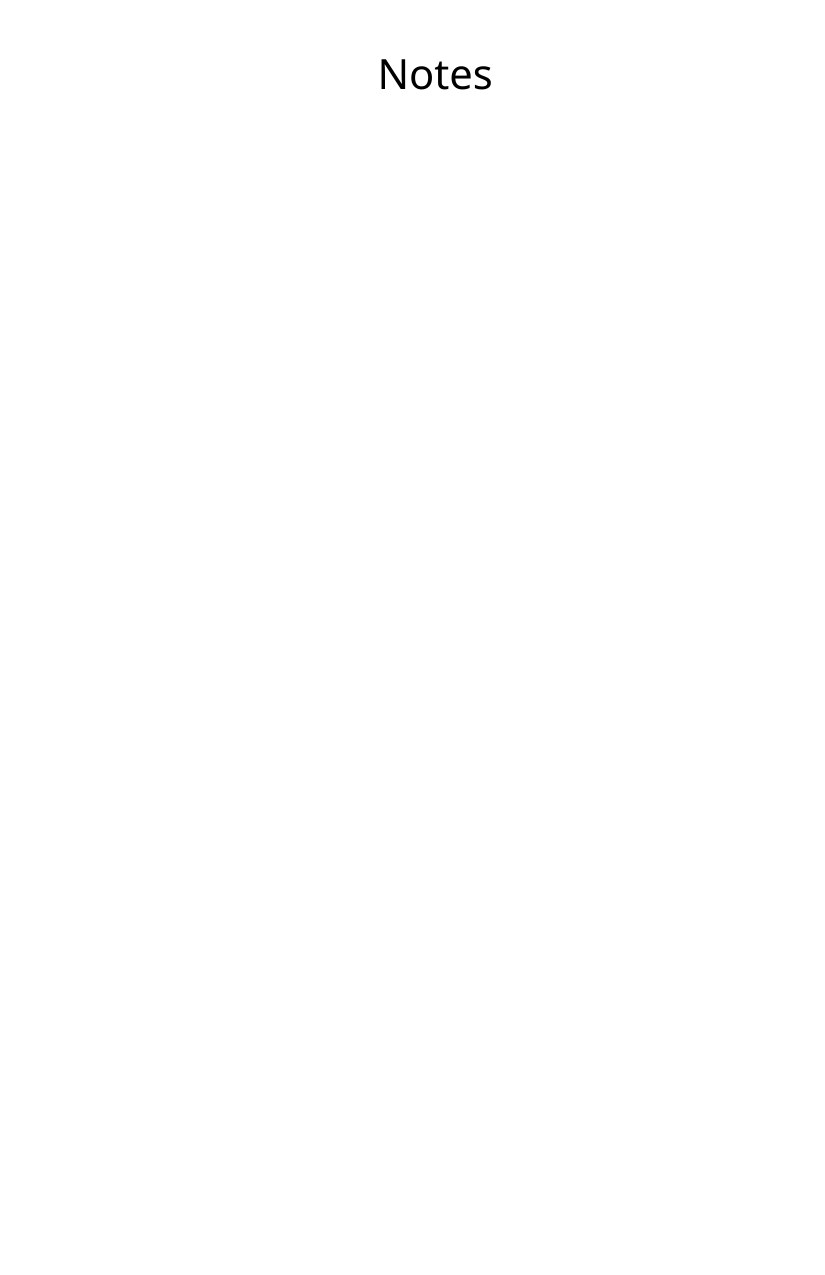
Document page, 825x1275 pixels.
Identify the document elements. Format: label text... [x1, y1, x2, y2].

subtitle Notes [45, 45, 825, 102]
